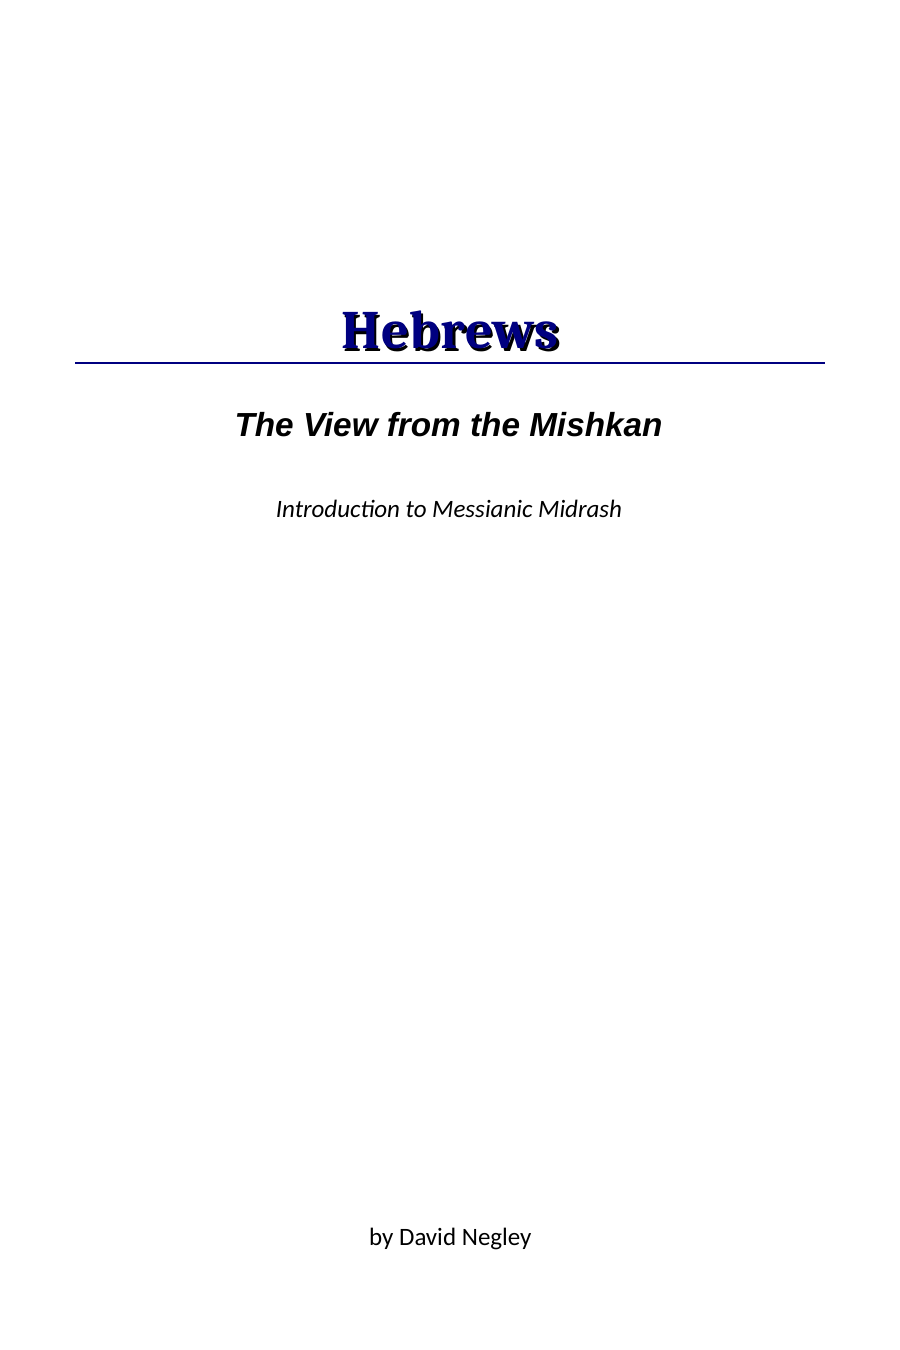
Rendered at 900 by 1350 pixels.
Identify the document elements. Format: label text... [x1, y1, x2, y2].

title Hebrews [75, 300, 825, 362]
text by David Negley [75, 1221, 825, 1252]
text Introduction to Messianic Midrash [75, 493, 825, 523]
subtitle The View from the Mishkan [75, 405, 825, 443]
